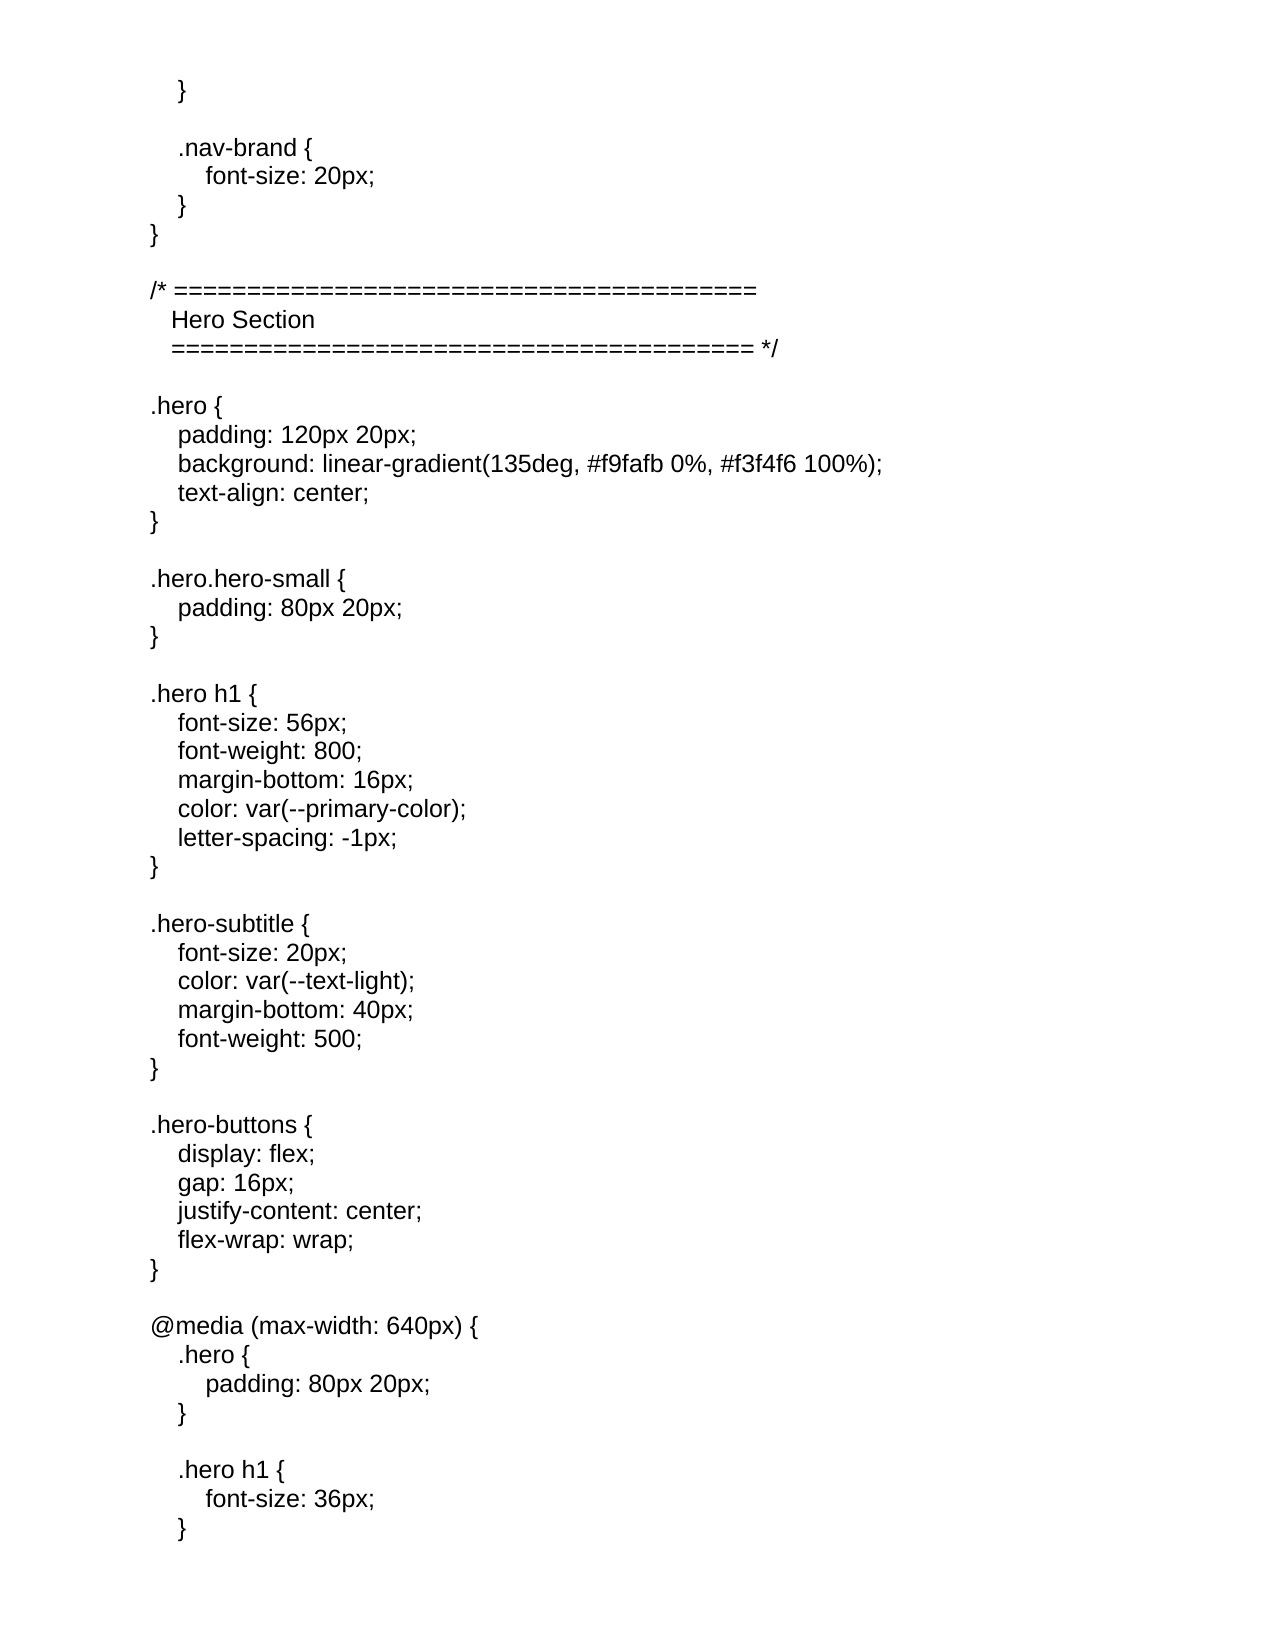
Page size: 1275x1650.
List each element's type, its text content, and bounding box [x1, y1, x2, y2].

text /* ======================================== [150, 276, 1125, 305]
text .hero { [150, 391, 1125, 420]
text } [150, 506, 1125, 535]
text .hero h1 { [150, 1455, 1125, 1484]
text } [150, 1512, 1125, 1541]
text .hero-subtitle { [150, 909, 1125, 937]
text color: var(--primary-color); [150, 794, 1125, 822]
text } [150, 75, 1125, 104]
text padding: 120px 20px; [150, 420, 1125, 449]
text .nav-brand { [150, 132, 1125, 161]
text margin-bottom: 40px; [150, 995, 1125, 1024]
text font-weight: 500; [150, 1024, 1125, 1052]
text .hero { [150, 1340, 1125, 1369]
text font-weight: 800; [150, 736, 1125, 765]
text } [150, 621, 1125, 650]
text } [150, 851, 1125, 880]
text gap: 16px; [150, 1167, 1125, 1196]
text Hero Section [150, 305, 1125, 334]
text flex-wrap: wrap; [150, 1225, 1125, 1254]
text .hero-buttons { [150, 1110, 1125, 1139]
text font-size: 20px; [150, 161, 1125, 190]
text font-size: 20px; [150, 937, 1125, 966]
text .hero.hero-small { [150, 564, 1125, 592]
text ======================================== */ [150, 334, 1125, 362]
text font-size: 36px; [150, 1484, 1125, 1512]
text letter-spacing: -1px; [150, 822, 1125, 851]
text justify-content: center; [150, 1196, 1125, 1225]
text .hero h1 { [150, 679, 1125, 707]
text display: flex; [150, 1139, 1125, 1167]
text padding: 80px 20px; [150, 1369, 1125, 1397]
text color: var(--text-light); [150, 966, 1125, 995]
text @media (max-width: 640px) { [150, 1311, 1125, 1340]
text background: linear-gradient(135deg, #f9fafb 0%, #f3f4f6 100%); [150, 449, 1125, 477]
text } [150, 1397, 1125, 1426]
text } [150, 219, 1125, 247]
text text-align: center; [150, 477, 1125, 506]
text } [150, 190, 1125, 219]
text } [150, 1052, 1125, 1081]
text font-size: 56px; [150, 707, 1125, 736]
text padding: 80px 20px; [150, 592, 1125, 621]
text margin-bottom: 16px; [150, 765, 1125, 794]
text } [150, 1254, 1125, 1282]
